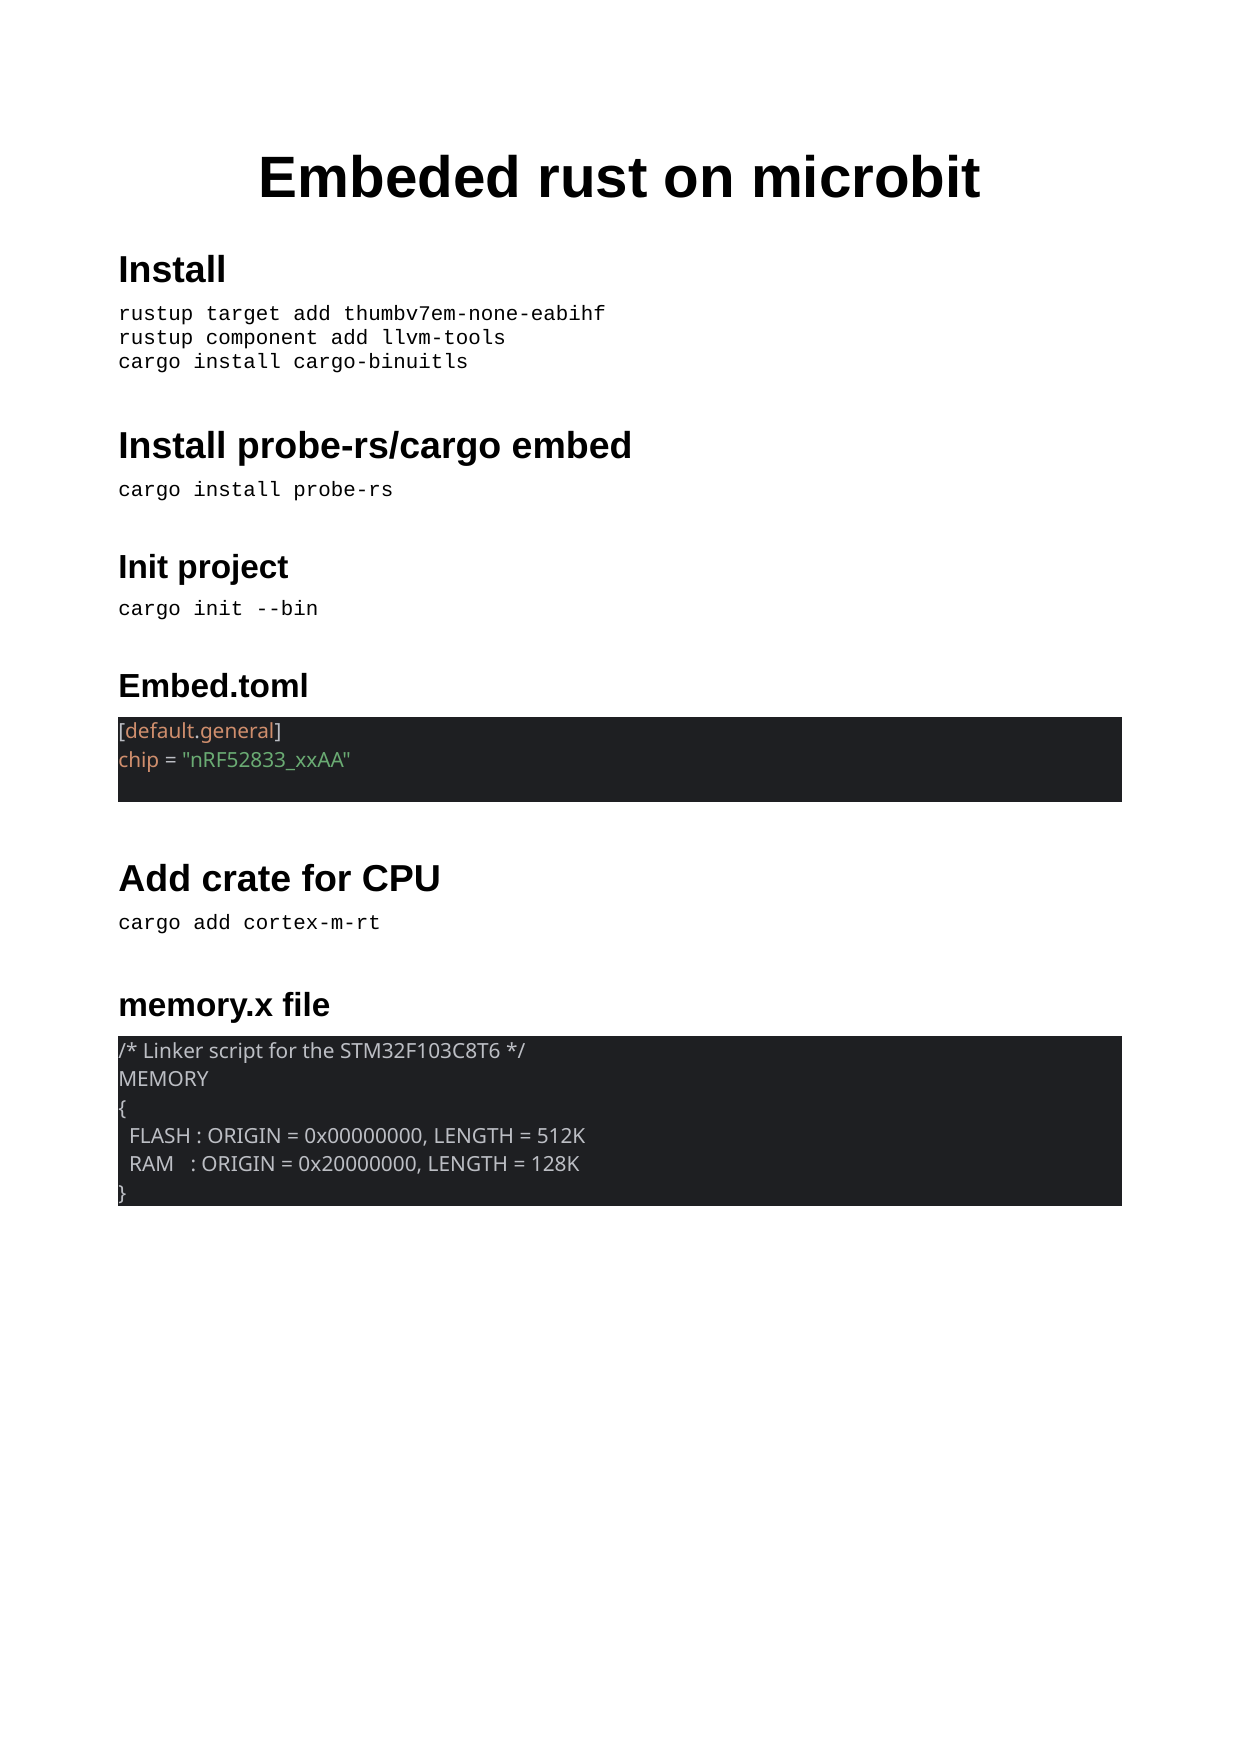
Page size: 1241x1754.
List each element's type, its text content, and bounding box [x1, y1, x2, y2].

text cargo install cargo-binuitls [118, 351, 1122, 374]
text rustup component add llvm-tools [118, 327, 1122, 351]
subtitle Init project [118, 547, 1122, 585]
text cargo install probe-rs [118, 478, 1122, 502]
subtitle Install probe-rs/cargo embed [118, 423, 1122, 466]
text cargo init --bin [118, 598, 1122, 621]
title Embeded rust on microbit [118, 143, 1122, 210]
subtitle Embed.toml [118, 666, 1122, 704]
text rustup target add thumbv7em-none-eabihf [118, 303, 1122, 327]
subtitle Install [118, 248, 1122, 291]
subtitle memory.x file [118, 985, 1122, 1023]
text cargo add cortex-m-rt [118, 912, 1122, 935]
text /* Linker script for the STM32F103C8T6 */ MEMORY { FLASH : ORIGIN = 0x00000000, LENGTH = 512K RAM : ORIGIN = 0x20000000, LENGTH = 128K } [118, 1036, 1122, 1206]
subtitle Add crate for CPU [118, 856, 1122, 899]
text [default.general] chip = "nRF52833_xxAA" [118, 717, 1122, 802]
